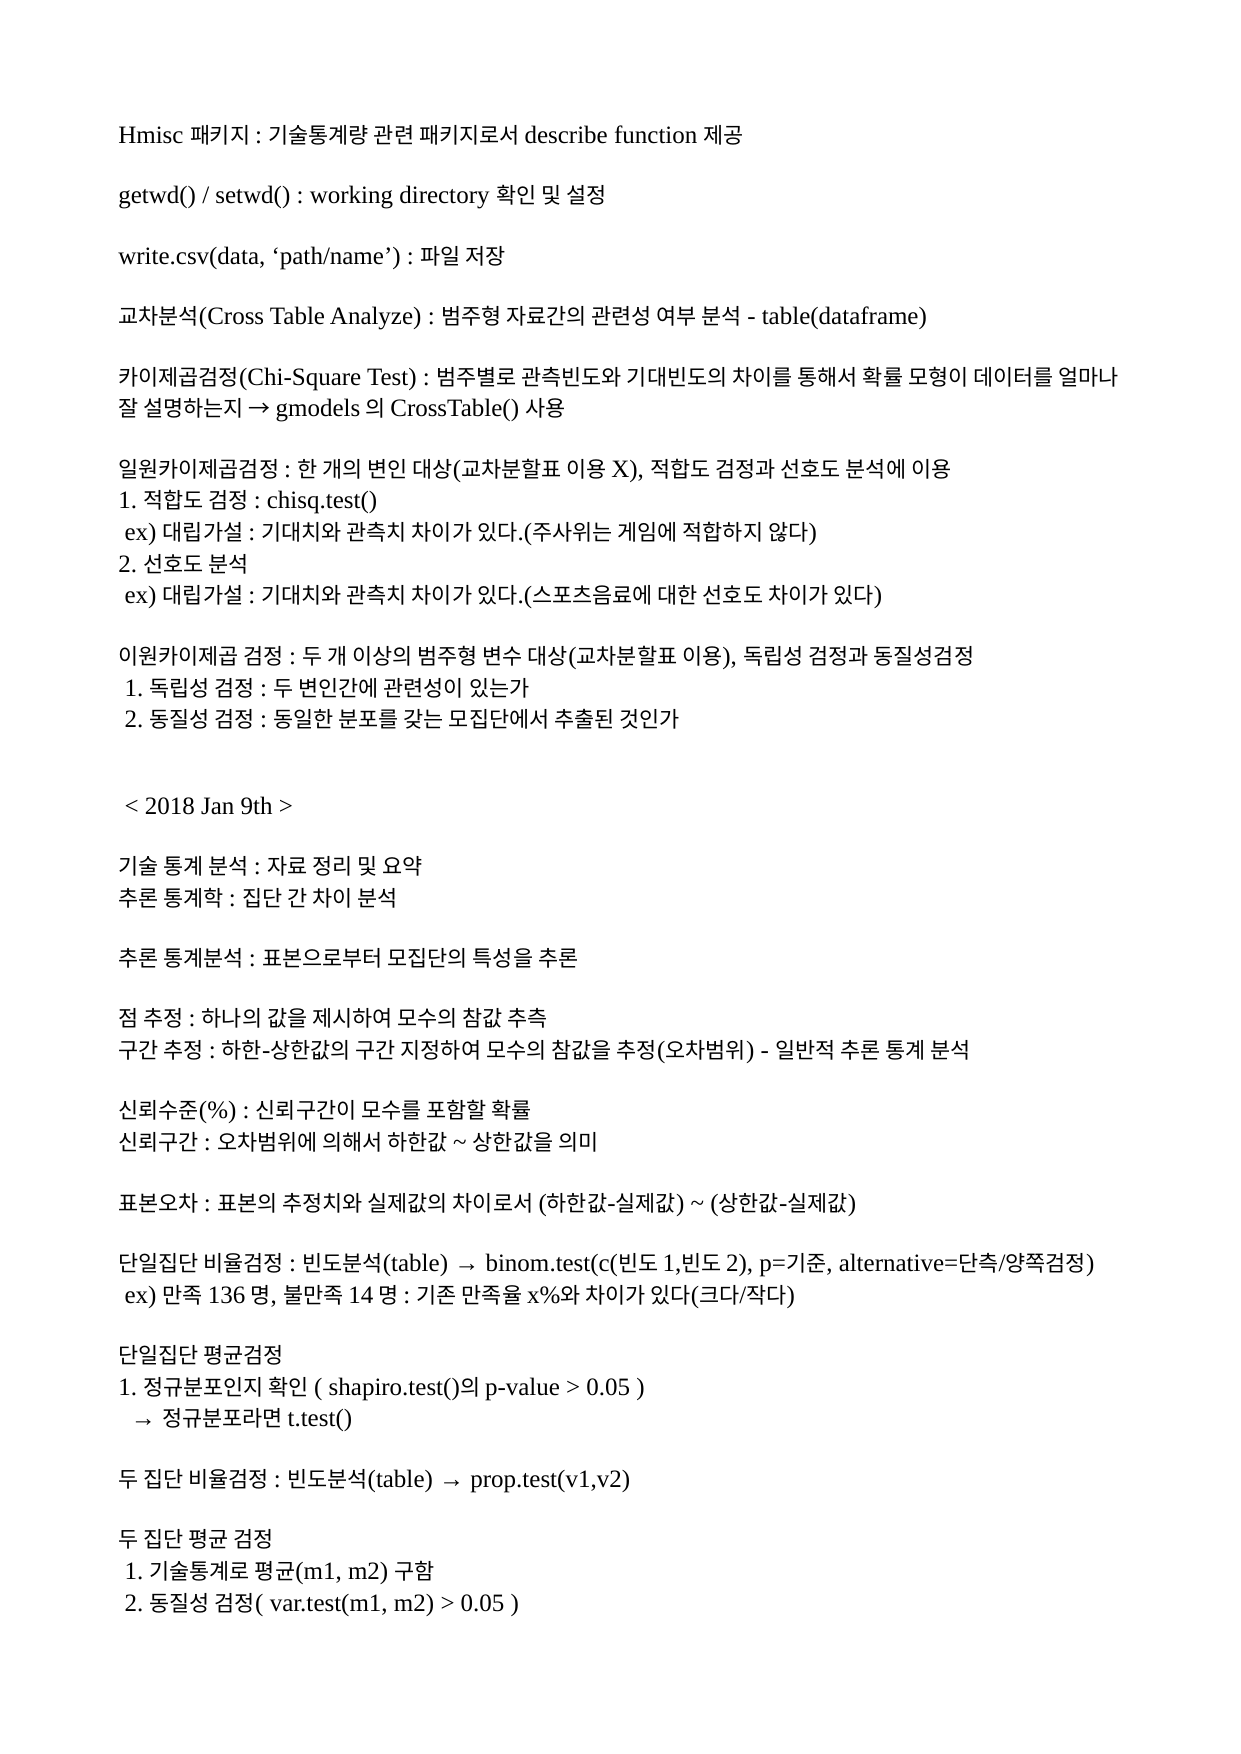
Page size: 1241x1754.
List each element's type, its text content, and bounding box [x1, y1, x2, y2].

text 1. 적합도 검정 : chisq.test() [118, 483, 1122, 515]
text ex) 만족 136명, 불만족 14명 : 기존 만족율 x%와 차이가 있다(크다/작다) [118, 1278, 1122, 1309]
text 1. 정규분포인지 확인 ( shapiro.test()의 p-value > 0.05 ) [118, 1370, 1122, 1401]
text 단일집단 비율검정 : 빈도분석(table) → binom.test(c(빈도1,빈도2), p=기준, alternative=단측/양쪽검정) [118, 1246, 1122, 1278]
text < 2018 Jan 9th > [118, 791, 1122, 820]
text 신뢰구간 : 오차범위에 의해서 하한값 ~ 상한값을 의미 [118, 1125, 1122, 1157]
text 단일집단 평균검정 [118, 1338, 1122, 1370]
text ex) 대립가설 : 기대치와 관측치 차이가 있다.(주사위는 게임에 적합하지 않다) [118, 515, 1122, 547]
text getwd() / setwd() : working directory 확인 및 설정 [118, 178, 1122, 210]
text 교차분석(Cross Table Analyze) : 범주형 자료간의 관련성 여부 분석 - table(dataframe) [118, 299, 1122, 331]
text 일원카이제곱검정 : 한 개의 변인 대상(교차분할표 이용X), 적합도 검정과 선호도 분석에 이용 [118, 452, 1122, 483]
text 1. 독립성 검정 : 두 변인간에 관련성이 있는가 [118, 671, 1122, 702]
text 점 추정 : 하나의 값을 제시하여 모수의 참값 추측 [118, 1001, 1122, 1033]
text write.csv(data, ‘path/name’) : 파일 저장 [118, 239, 1122, 271]
text 2. 동질성 검정( var.test(m1, m2) > 0.05 ) [118, 1586, 1122, 1617]
text 두 집단 비율검정 : 빈도분석(table) → prop.test(v1,v2) [118, 1462, 1122, 1493]
text 이원카이제곱 검정 : 두 개 이상의 범주형 변수 대상(교차분할표 이용), 독립성 검정과 동질성검정 [118, 639, 1122, 671]
text 표본오차 : 표본의 추정치와 실제값의 차이로서 (하한값-실제값) ~ (상한값-실제값) [118, 1186, 1122, 1217]
text 2. 동질성 검정 : 동일한 분포를 갖는 모집단에서 추출된 것인가 [118, 702, 1122, 734]
text → 정규분포라면 t.test() [118, 1401, 1122, 1433]
text 카이제곱검정(Chi-Square Test) : 범주별로 관측빈도와 기대빈도의 차이를 통해서 확률 모형이 데이터를 얼마나 잘 설명하는지 → gmodels의 CrossTable() 사용 [118, 360, 1122, 423]
text 구간 추정 : 하한-상한값의 구간 지정하여 모수의 참값을 추정(오차범위) - 일반적 추론 통계 분석 [118, 1033, 1122, 1065]
text 추론 통계분석 : 표본으로부터 모집단의 특성을 추론 [118, 941, 1122, 973]
text Hmisc 패키지 : 기술통계량 관련 패키지로서 describe function 제공 [118, 118, 1122, 150]
text 추론 통계학 : 집단 간 차이 분석 [118, 881, 1122, 912]
text ex) 대립가설 : 기대치와 관측치 차이가 있다.(스포츠음료에 대한 선호도 차이가 있다) [118, 578, 1122, 610]
text 신뢰수준(%) : 신뢰구간이 모수를 포함할 확률 [118, 1093, 1122, 1125]
text 기술 통계 분석 : 자료 정리 및 요약 [118, 849, 1122, 881]
text 2. 선호도 분석 [118, 547, 1122, 578]
text 두 집단 평균 검정 [118, 1522, 1122, 1554]
text 1. 기술통계로 평균(m1, m2) 구함 [118, 1554, 1122, 1586]
